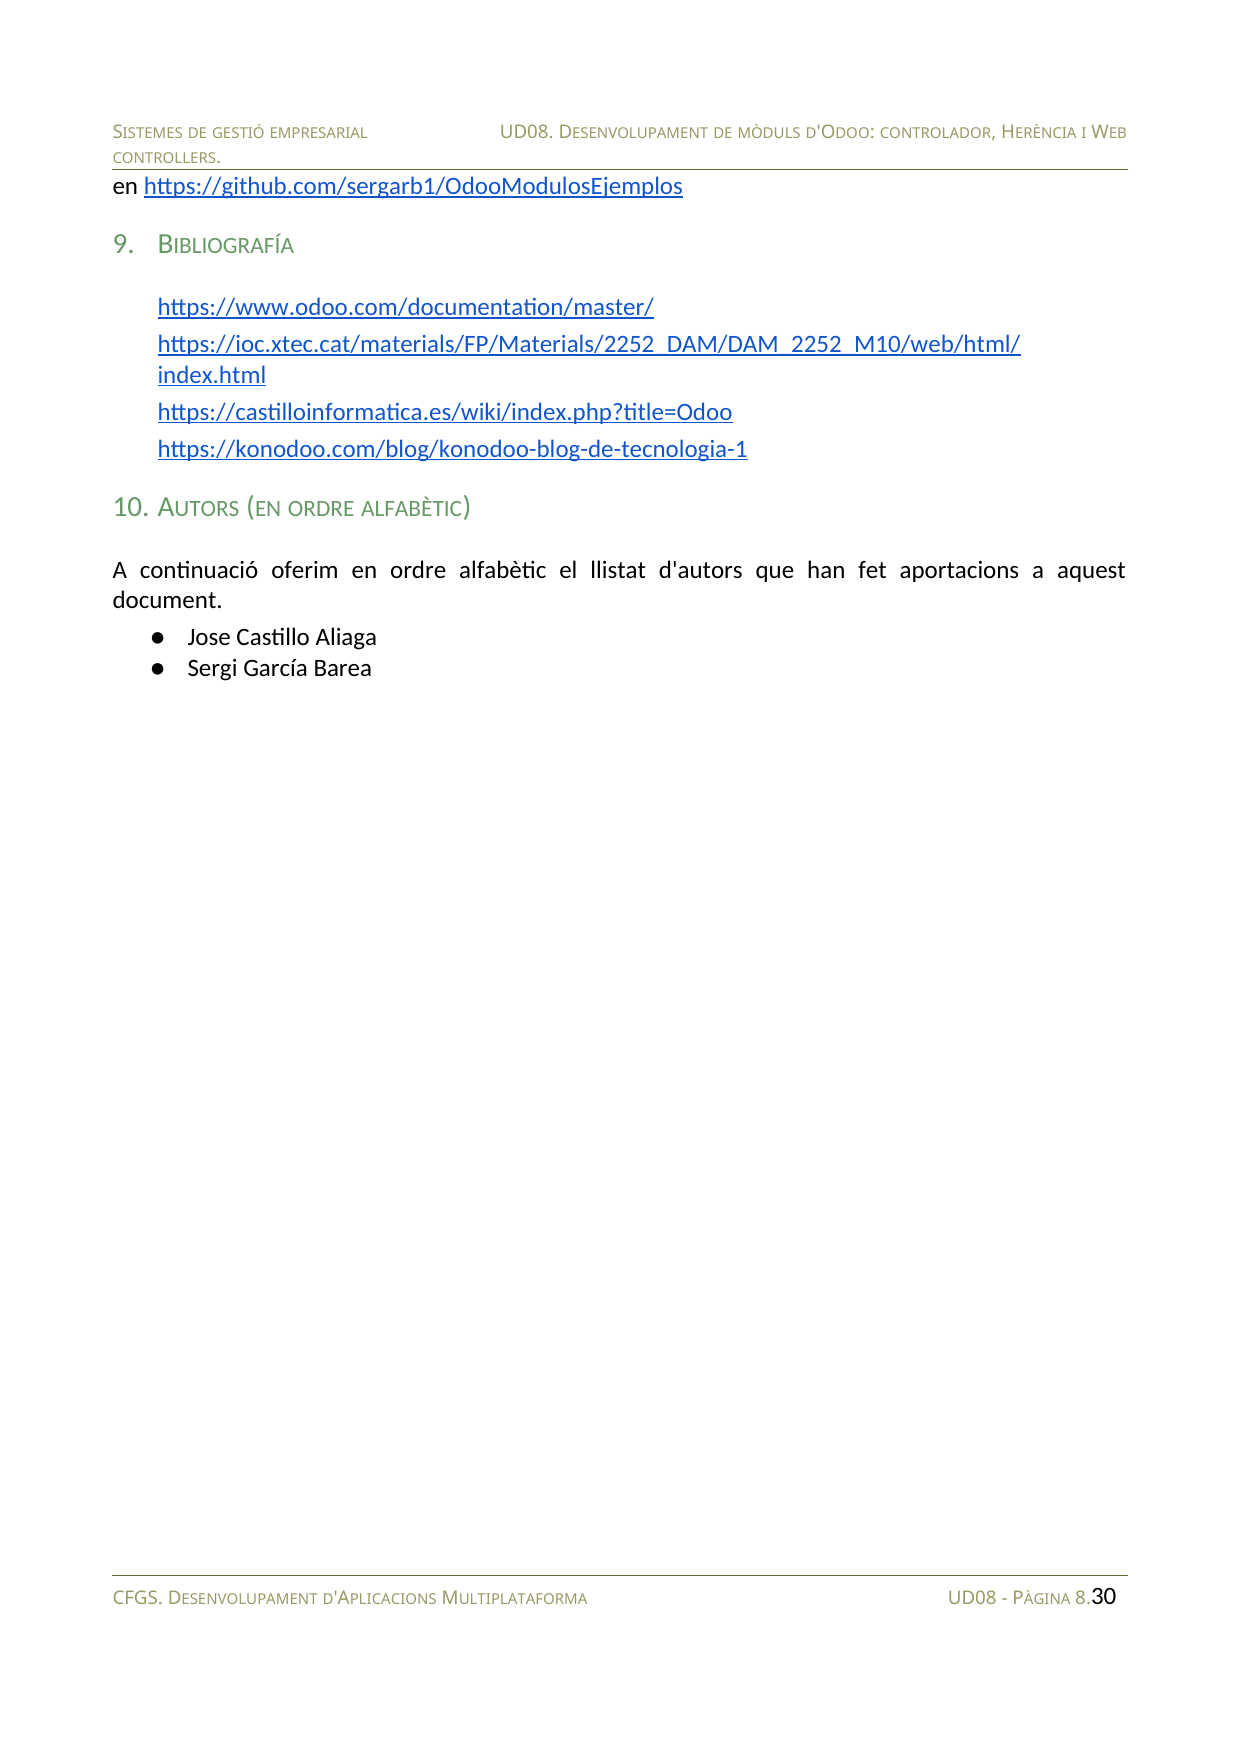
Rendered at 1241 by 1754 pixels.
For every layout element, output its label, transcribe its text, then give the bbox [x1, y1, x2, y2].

text https://ioc.xtec.cat/materials/FP/Materials/2252_DAM/DAM_2252_M10/web/html/index.html [157, 328, 1128, 389]
list Sergi García Barea [150, 652, 1128, 682]
text https://www.odoo.com/documentation/master/ [157, 291, 1128, 322]
list Jose Castillo Aliaga [150, 621, 1128, 652]
text https://castilloinformatica.es/wiki/index.php?title=Odoo [157, 396, 1128, 426]
subtitle Bibliografía [112, 226, 1128, 261]
text https://konodoo.com/blog/konodoo-blog-de-tecnologia-1 [157, 433, 1128, 463]
text A continuació oferim en ordre alfabètic el llistat d'autors que han fet aportacions a aquest document. [112, 554, 1128, 615]
text en https://github.com/sergarb1/OdooModulosEjemplos [112, 170, 1128, 201]
subtitle Autors (en ordre alfabètic) [112, 488, 1128, 524]
